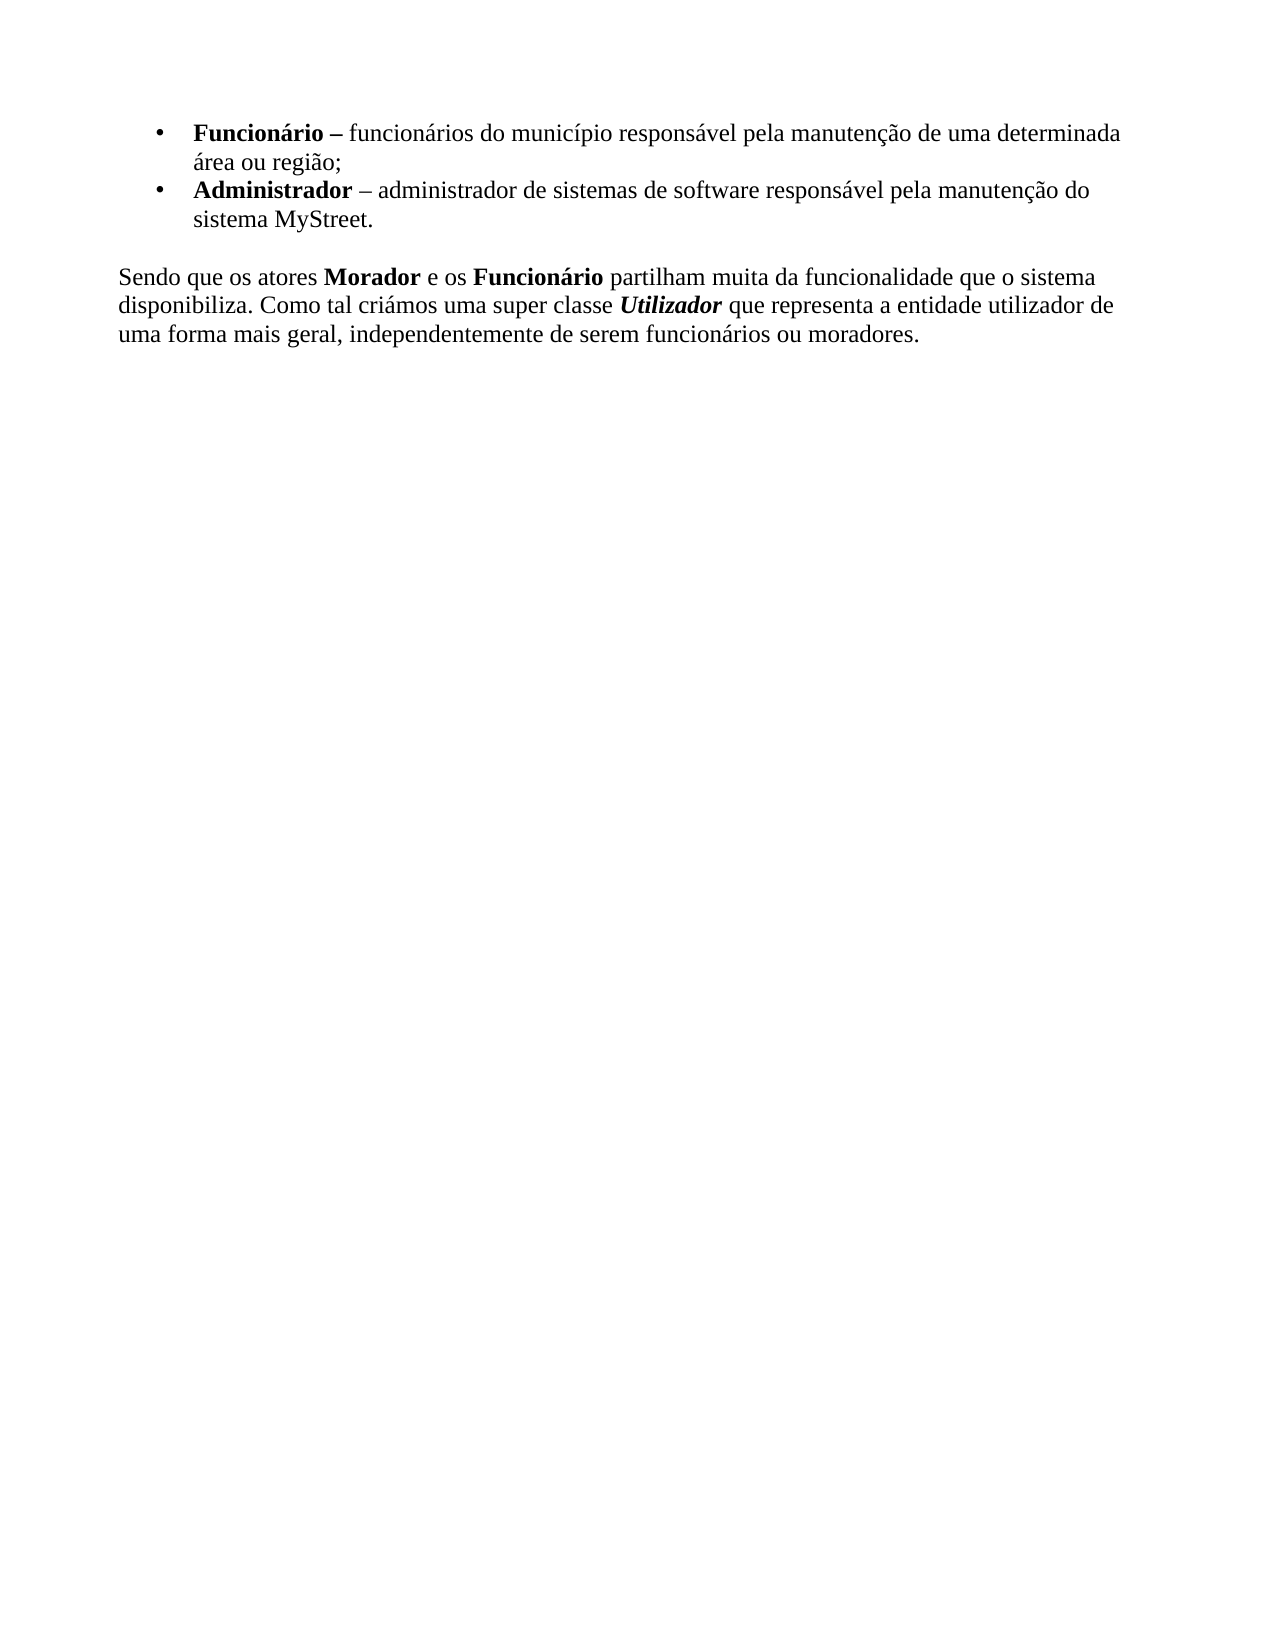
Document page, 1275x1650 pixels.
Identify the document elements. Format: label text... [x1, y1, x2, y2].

list Funcionário – funcionários do município responsável pela manutenção de uma determinada área ou região; [156, 118, 1157, 176]
text Sendo que os atores Morador e os Funcionário partilham muita da funcionalidade que o sistema disponibiliza. Como tal criámos uma super classe Utilizador que representa a entidade utilizador de uma forma mais geral, independentemente de serem funcionários ou moradores. [118, 262, 1157, 348]
list Administrador – administrador de sistemas de software responsável pela manutenção do sistema MyStreet. [156, 176, 1157, 233]
